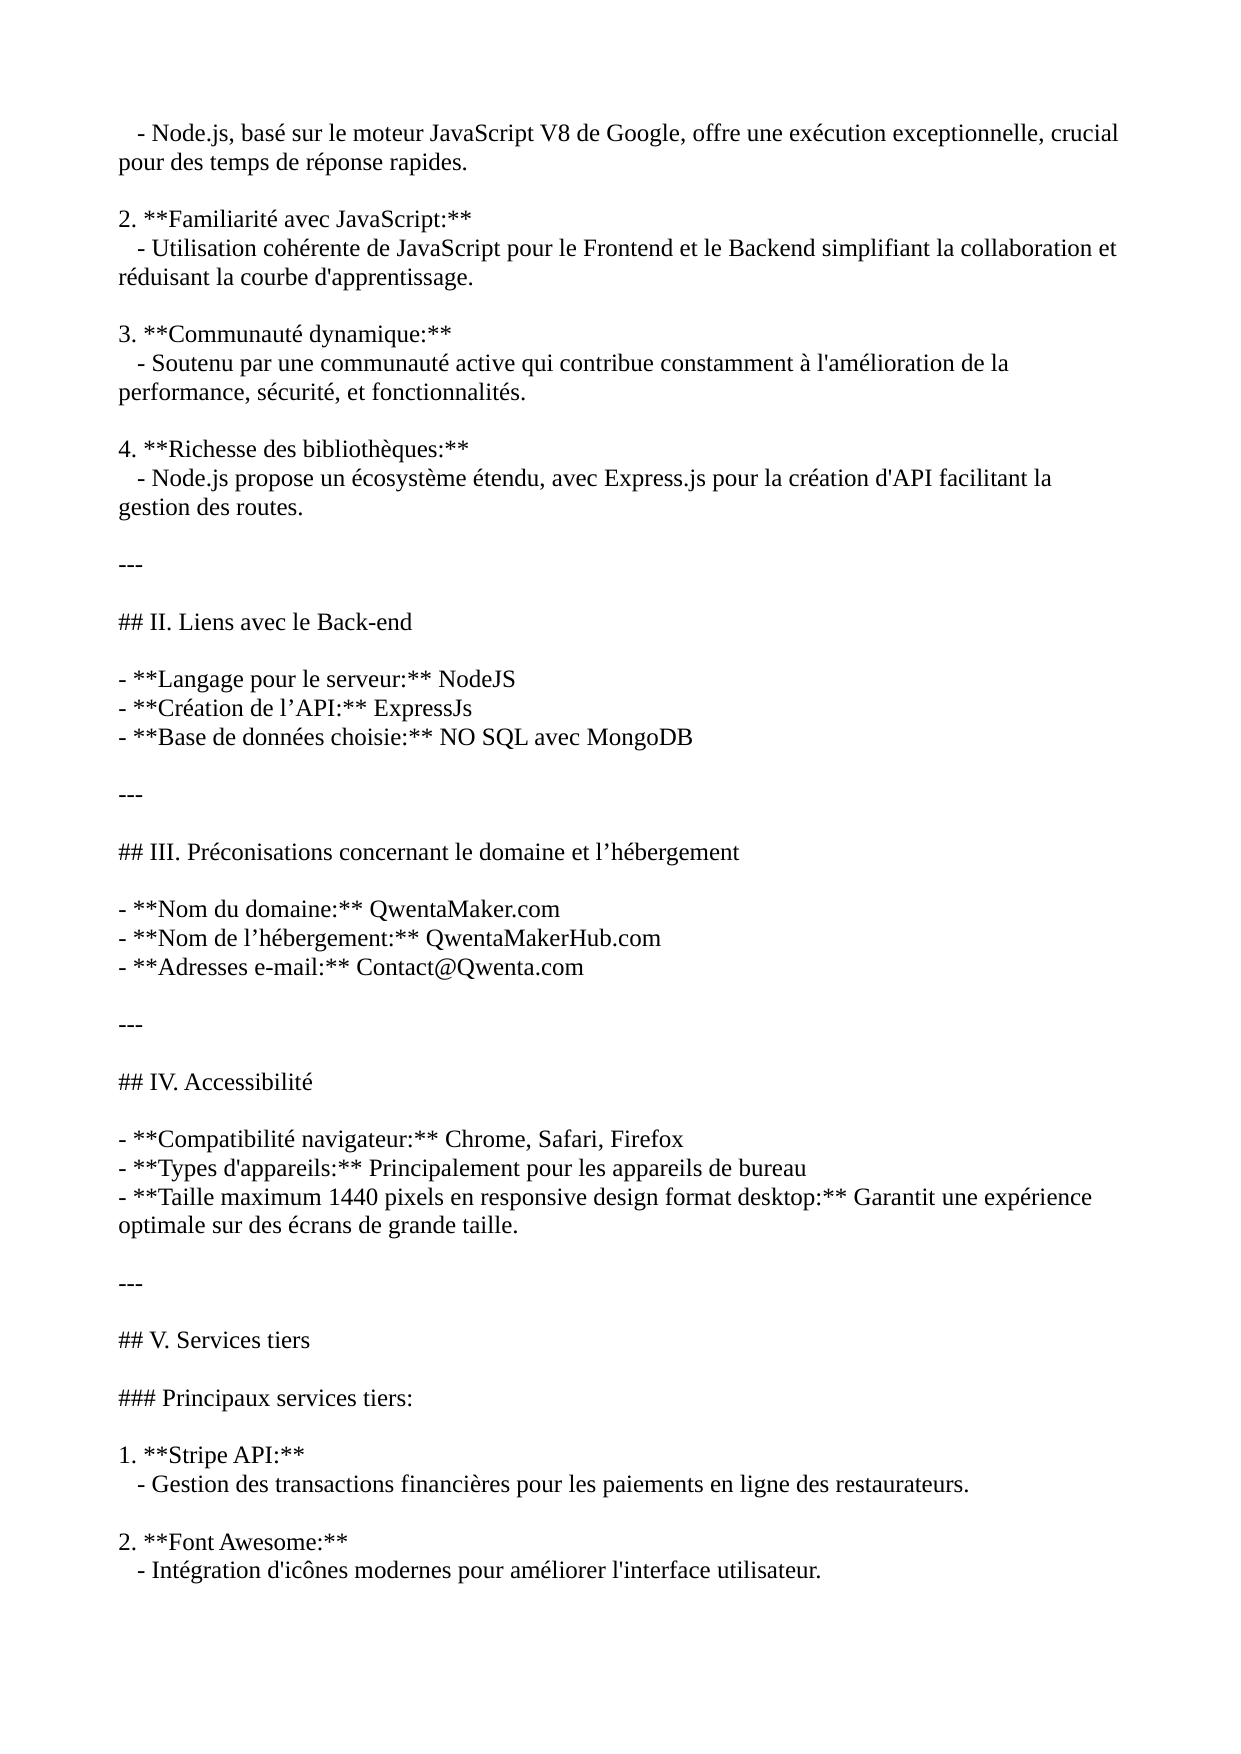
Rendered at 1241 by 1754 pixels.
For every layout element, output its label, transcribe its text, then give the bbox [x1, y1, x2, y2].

text - **Langage pour le serveur:** NodeJS [118, 664, 1122, 693]
text 1. **Stripe API:** [118, 1441, 1122, 1469]
text - **Nom de l’hébergement:** QwentaMakerHub.com [118, 923, 1122, 952]
text - Soutenu par une communauté active qui contribue constamment à l'amélioration de la performance, sécurité, et fonctionnalités. [118, 348, 1122, 406]
text - **Types d'appareils:** Principalement pour les appareils de bureau [118, 1153, 1122, 1182]
text --- [118, 1268, 1122, 1297]
text 3. **Communauté dynamique:** [118, 319, 1122, 348]
text ### Principaux services tiers: [118, 1383, 1122, 1412]
text 2. **Familiarité avec JavaScript:** [118, 204, 1122, 233]
text - Node.js propose un écosystème étendu, avec Express.js pour la création d'API facilitant la gestion des routes. [118, 463, 1122, 521]
text - **Nom du domaine:** QwentaMaker.com [118, 894, 1122, 923]
text - Node.js, basé sur le moteur JavaScript V8 de Google, offre une exécution exceptionnelle, crucial pour des temps de réponse rapides. [118, 118, 1122, 176]
text - Intégration d'icônes modernes pour améliorer l'interface utilisateur. [118, 1556, 1122, 1584]
text --- [118, 1009, 1122, 1038]
text 4. **Richesse des bibliothèques:** [118, 434, 1122, 463]
text ## II. Liens avec le Back-end [118, 607, 1122, 636]
text 2. **Font Awesome:** [118, 1527, 1122, 1556]
text - **Création de l’API:** ExpressJs [118, 693, 1122, 722]
text ## IV. Accessibilité [118, 1067, 1122, 1096]
text - Utilisation cohérente de JavaScript pour le Frontend et le Backend simplifiant la collaboration et réduisant la courbe d'apprentissage. [118, 233, 1122, 291]
text ## V. Services tiers [118, 1326, 1122, 1354]
text - **Compatibilité navigateur:** Chrome, Safari, Firefox [118, 1124, 1122, 1153]
text - **Adresses e-mail:** Contact@Qwenta.com [118, 952, 1122, 981]
text - **Base de données choisie:** NO SQL avec MongoDB [118, 722, 1122, 751]
text --- [118, 549, 1122, 578]
text - Gestion des transactions financières pour les paiements en ligne des restaurateurs. [118, 1469, 1122, 1498]
text ## III. Préconisations concernant le domaine et l’hébergement [118, 837, 1122, 866]
text --- [118, 779, 1122, 808]
text - **Taille maximum 1440 pixels en responsive design format desktop:** Garantit une expérience optimale sur des écrans de grande taille. [118, 1182, 1122, 1239]
